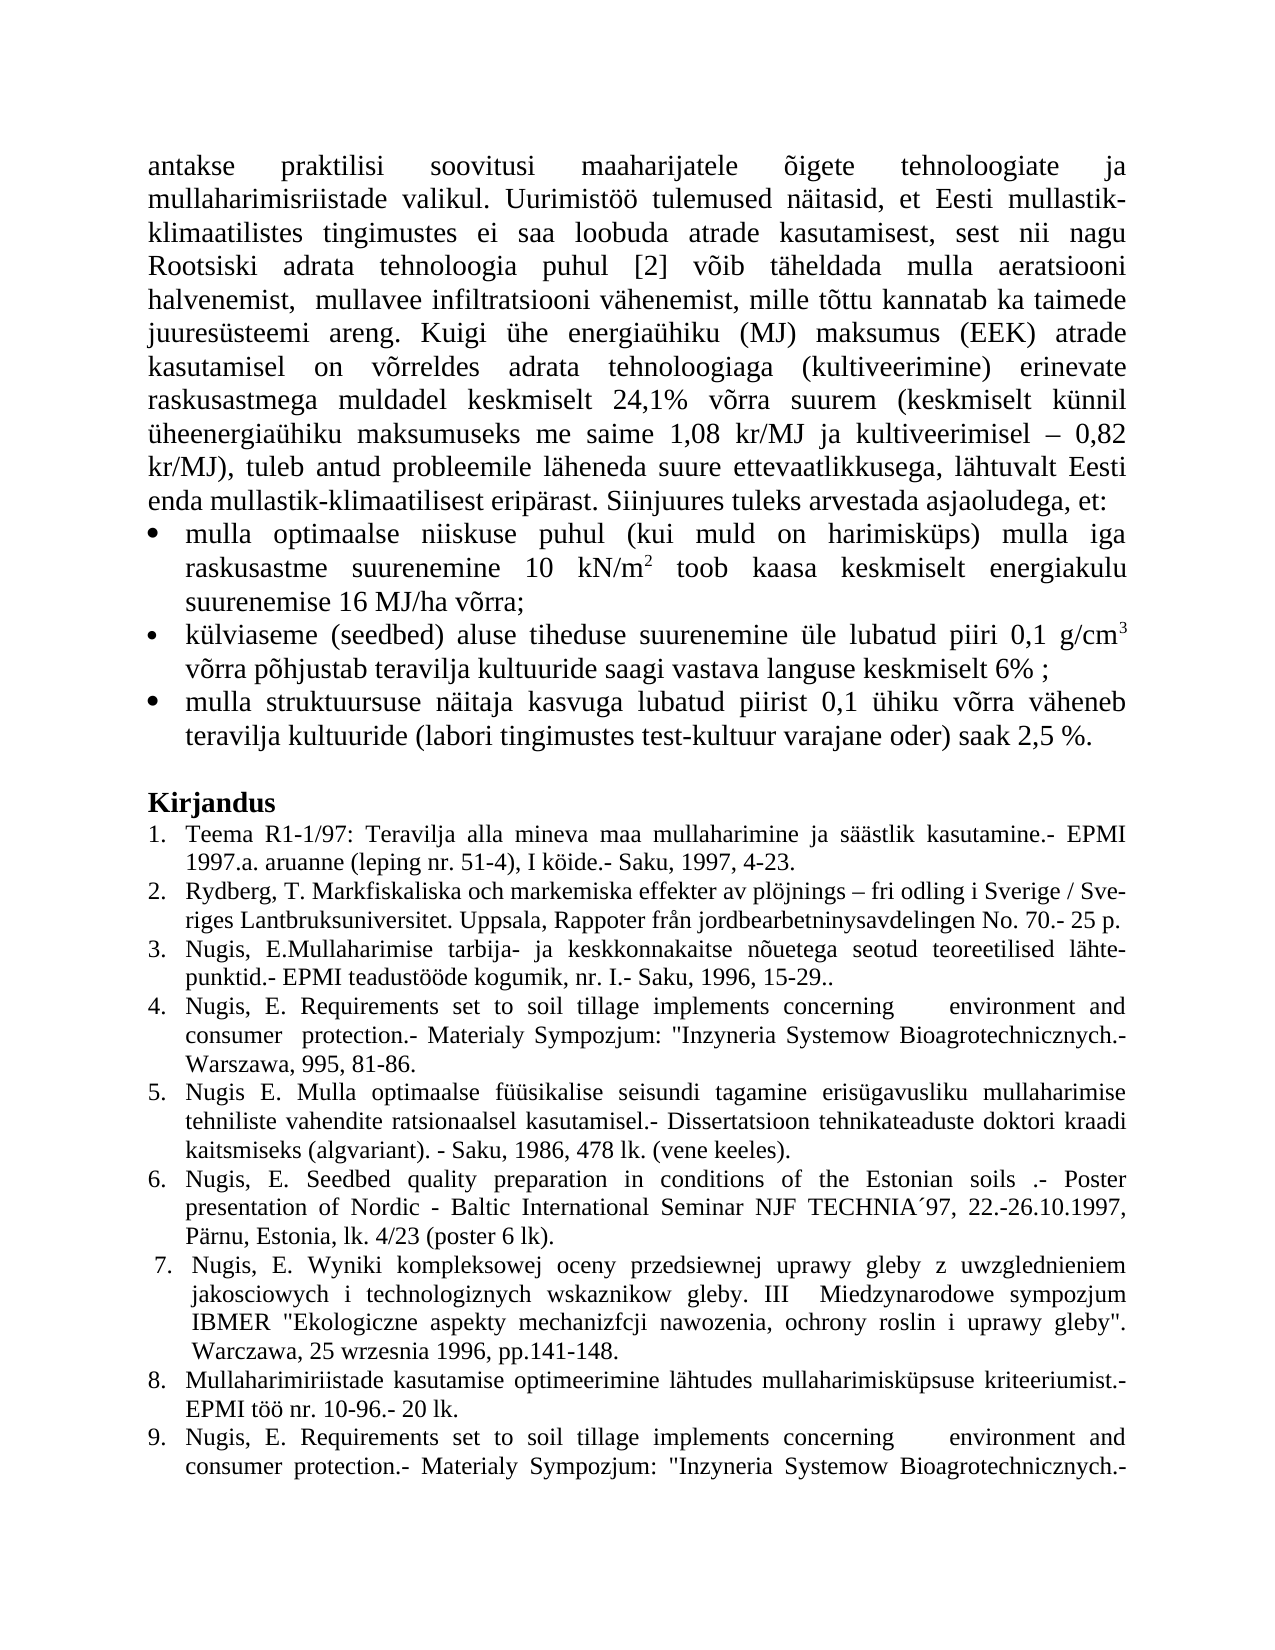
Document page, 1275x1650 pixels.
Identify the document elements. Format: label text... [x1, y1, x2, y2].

list Nugis, E.Mullaharimise tarbija- ja keskkonnakaitse nõuetega seotud teoreetilised lähte-punktid.- EPMI teadustööde kogumik, nr. I.- Saku, 1996, 15-29.. [148, 934, 1127, 991]
list mulla struktuursuse näitaja kasvuga lubatud piirist 0,1 ühiku võrra väheneb teravilja kultuuride (labori tingimustes test-kultuur varajane oder) saak 2,5 %. [148, 684, 1127, 752]
list Teema R1-1/97: Teravilja alla mineva maa mullaharimine ja säästlik kasutamine.- EPMI 1997.a. aruanne (leping nr. 51-4), I köide.- Saku, 1997, 4-23. [148, 819, 1127, 876]
list Nugis, E. Requirements set to soil tillage implements concerning environment and consumer protection.- Materialy Sympozjum: "Inzyneria Systemow Bioagrotechnicznych.- Warszawa, 995, 81-86. [148, 991, 1127, 1077]
list Nugis E. Mulla optimaalse füüsikalise seisundi tagamine erisügavusliku mullaharimise tehniliste vahendite ratsionaalsel kasutamisel.- Dissertatsioon tehnikateaduste doktori kraadi kaitsmiseks (algvariant). - Saku, 1986, 478 lk. (vene keeles). [148, 1077, 1127, 1164]
text 9. Nugis, E. Requirements set to soil tillage implements concerning environment and consumer protection.- Materialy Sympozjum: "Inzyneria Systemow Bioagrotechnicznych.- [148, 1422, 1127, 1480]
list mulla optimaalse niiskuse puhul (kui muld on harimisküps) mulla iga raskusastme suurenemine 10 kN/m2 toob kaasa keskmiselt energiakulu suurenemise 16 MJ/ha võrra; [148, 517, 1127, 617]
list Nugis, E. Seedbed quality preparation in conditions of the Estonian soils .- Poster presentation of Nordic - Baltic International Seminar NJF TECHNIA´97, 22.-26.10.1997, Pärnu, Estonia, lk. 4/23 (poster 6 lk). [148, 1164, 1127, 1250]
list külviaseme (seedbed) aluse tiheduse suurenemine üle lubatud piiri 0,1 g/cm3 võrra põhjustab teravilja kultuuride saagi vastava languse keskmiselt 6% ; [148, 617, 1127, 684]
subtitle Kirjandus [148, 785, 1127, 819]
text antakse praktilisi soovitusi maaharijatele õigete tehnoloogiate ja mullaharimisriistade valikul. Uurimistöö tulemused näitasid, et Eesti mullastik-klimaatilistes tingimustes ei saa loobuda atrade kasutamisest, sest nii nagu Rootsiski adrata tehnoloogia puhul [2] võib täheldada mulla aeratsiooni halvenemist, mullavee infiltratsiooni vähenemist, mille tõttu kannatab ka taimede juuresüsteemi areng. Kuigi ühe energiaühiku (MJ) maksumus (EEK) atrade kasutamisel on võrreldes adrata tehnoloogiaga (kultiveerimine) erinevate raskusastmega muldadel keskmiselt 24,1% võrra suurem (keskmiselt künnil üheenergiaühiku maksumuseks me saime 1,08 kr/MJ ja kultiveerimisel – 0,82 kr/MJ), tuleb antud probleemile läheneda suure ettevaatlikkusega, lähtuvalt Eesti enda mullastik-klimaatilisest eripärast. Siinjuures tuleks arvestada asjaoludega, et: [148, 148, 1127, 517]
text 7. Nugis, E. Wyniki kompleksowej oceny przedsiewnej uprawy gleby z uwzglednieniem jakosciowych i technologiznych wskaznikow gleby. III Miedzynarodowe sympozjum IBMER "Ekologiczne aspekty mechanizfcji nawozenia, ochrony roslin i uprawy gleby". Warczawa, 25 wrzesnia 1996, pp.141-148. [154, 1250, 1127, 1365]
text 8. Mullaharimiriistade kasutamise optimeerimine lähtudes mullaharimisküpsuse kriteeriumist.- EPMI töö nr. 10-96.- 20 lk. [148, 1365, 1127, 1422]
list Rydberg, T. Markfiskaliska och markemiska effekter av plöjnings – fri odling i Sverige / Sve-riges Lantbruksuniversitet. Uppsala, Rappoter från jordbearbetninysavdelingen No. 70.- 25 p. [148, 876, 1127, 934]
